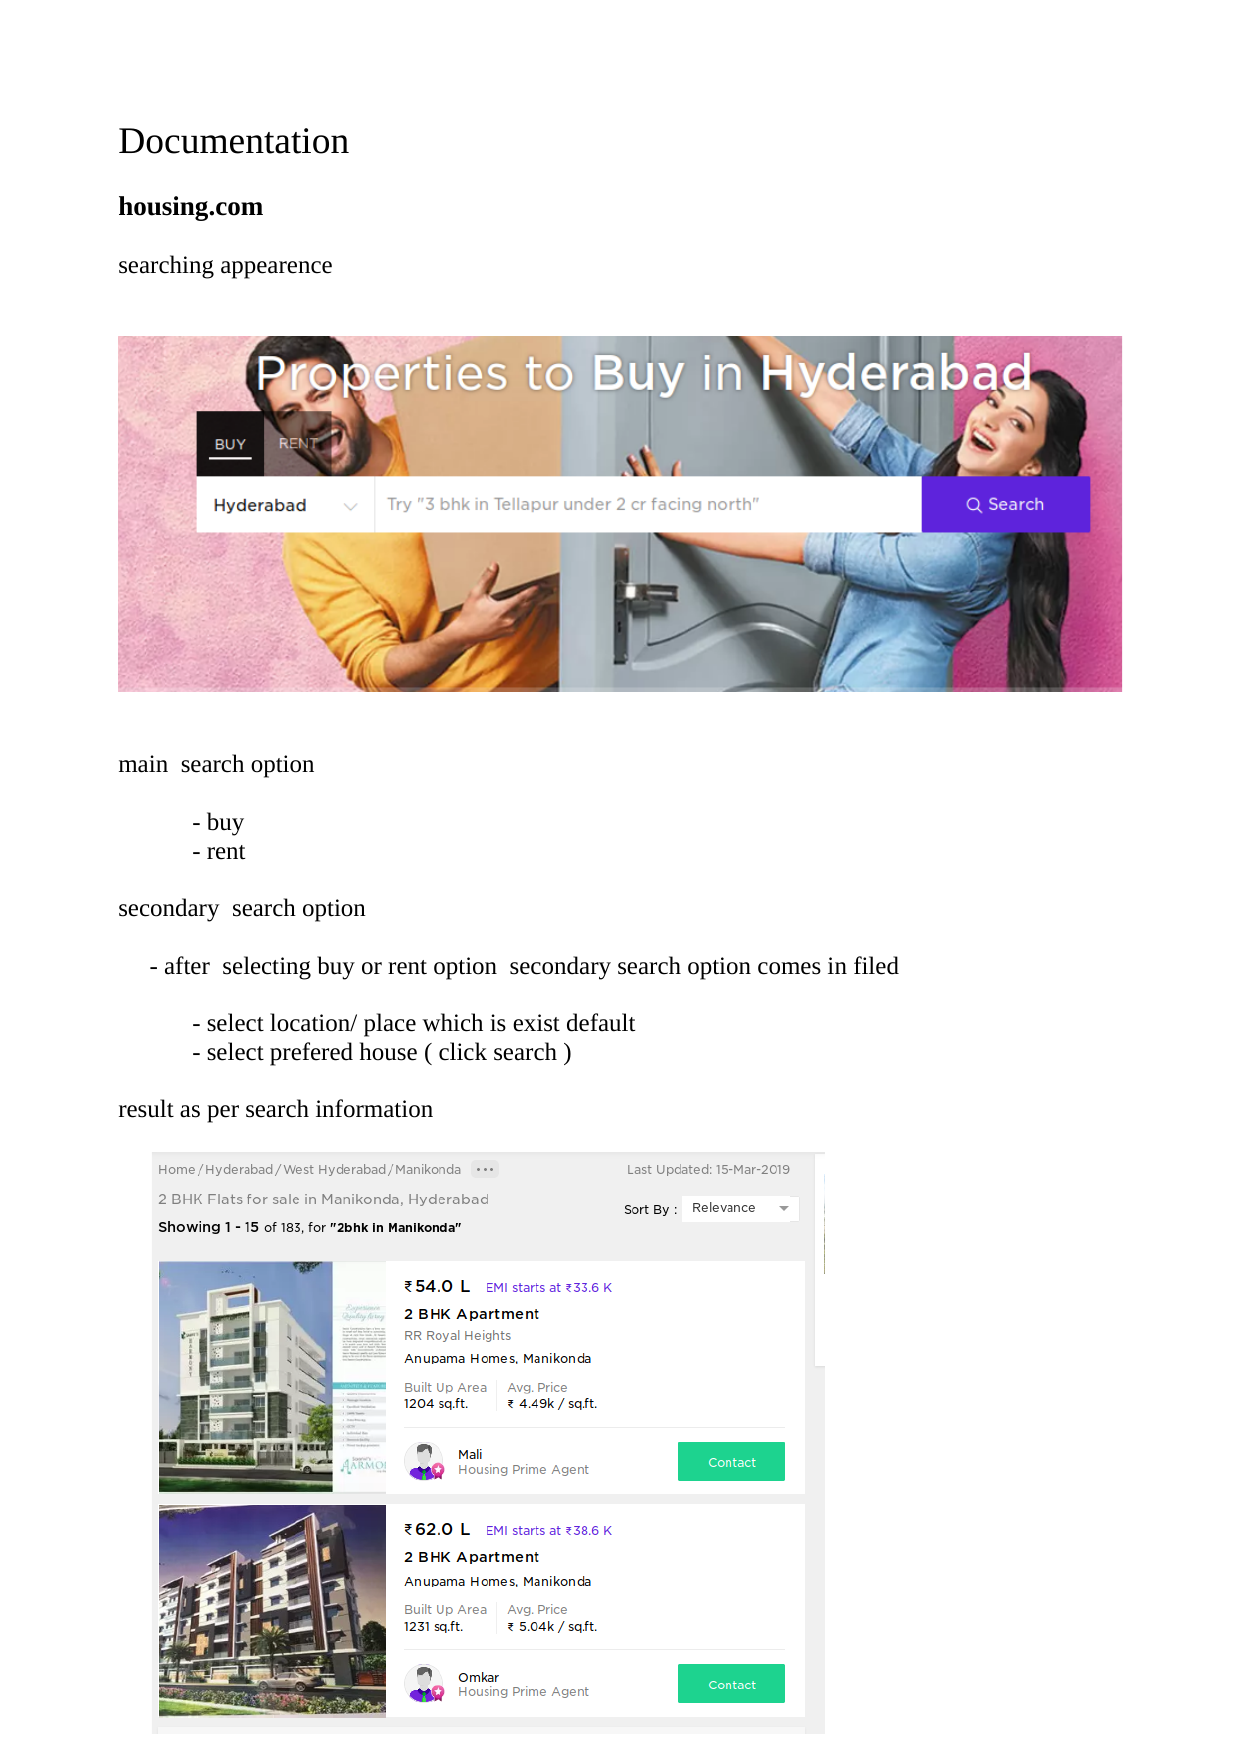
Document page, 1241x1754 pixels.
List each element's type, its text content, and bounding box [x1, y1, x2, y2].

text - after selecting buy or rent option secondary search option comes in filed [118, 951, 1122, 979]
text - select location/ place which is exist default [118, 1008, 1122, 1037]
picture [151, 1152, 825, 1734]
text searching appearence [118, 250, 1122, 279]
text result as per search information [118, 1094, 1122, 1123]
picture [118, 336, 1123, 692]
text - select prefered house ( click search ) [118, 1037, 1122, 1066]
text main search option [118, 749, 1122, 778]
text secondary search option [118, 893, 1122, 922]
text housing.com [118, 190, 1122, 221]
text Documentation [118, 118, 1122, 161]
text - rent [118, 836, 1122, 864]
text - buy [118, 807, 1122, 836]
